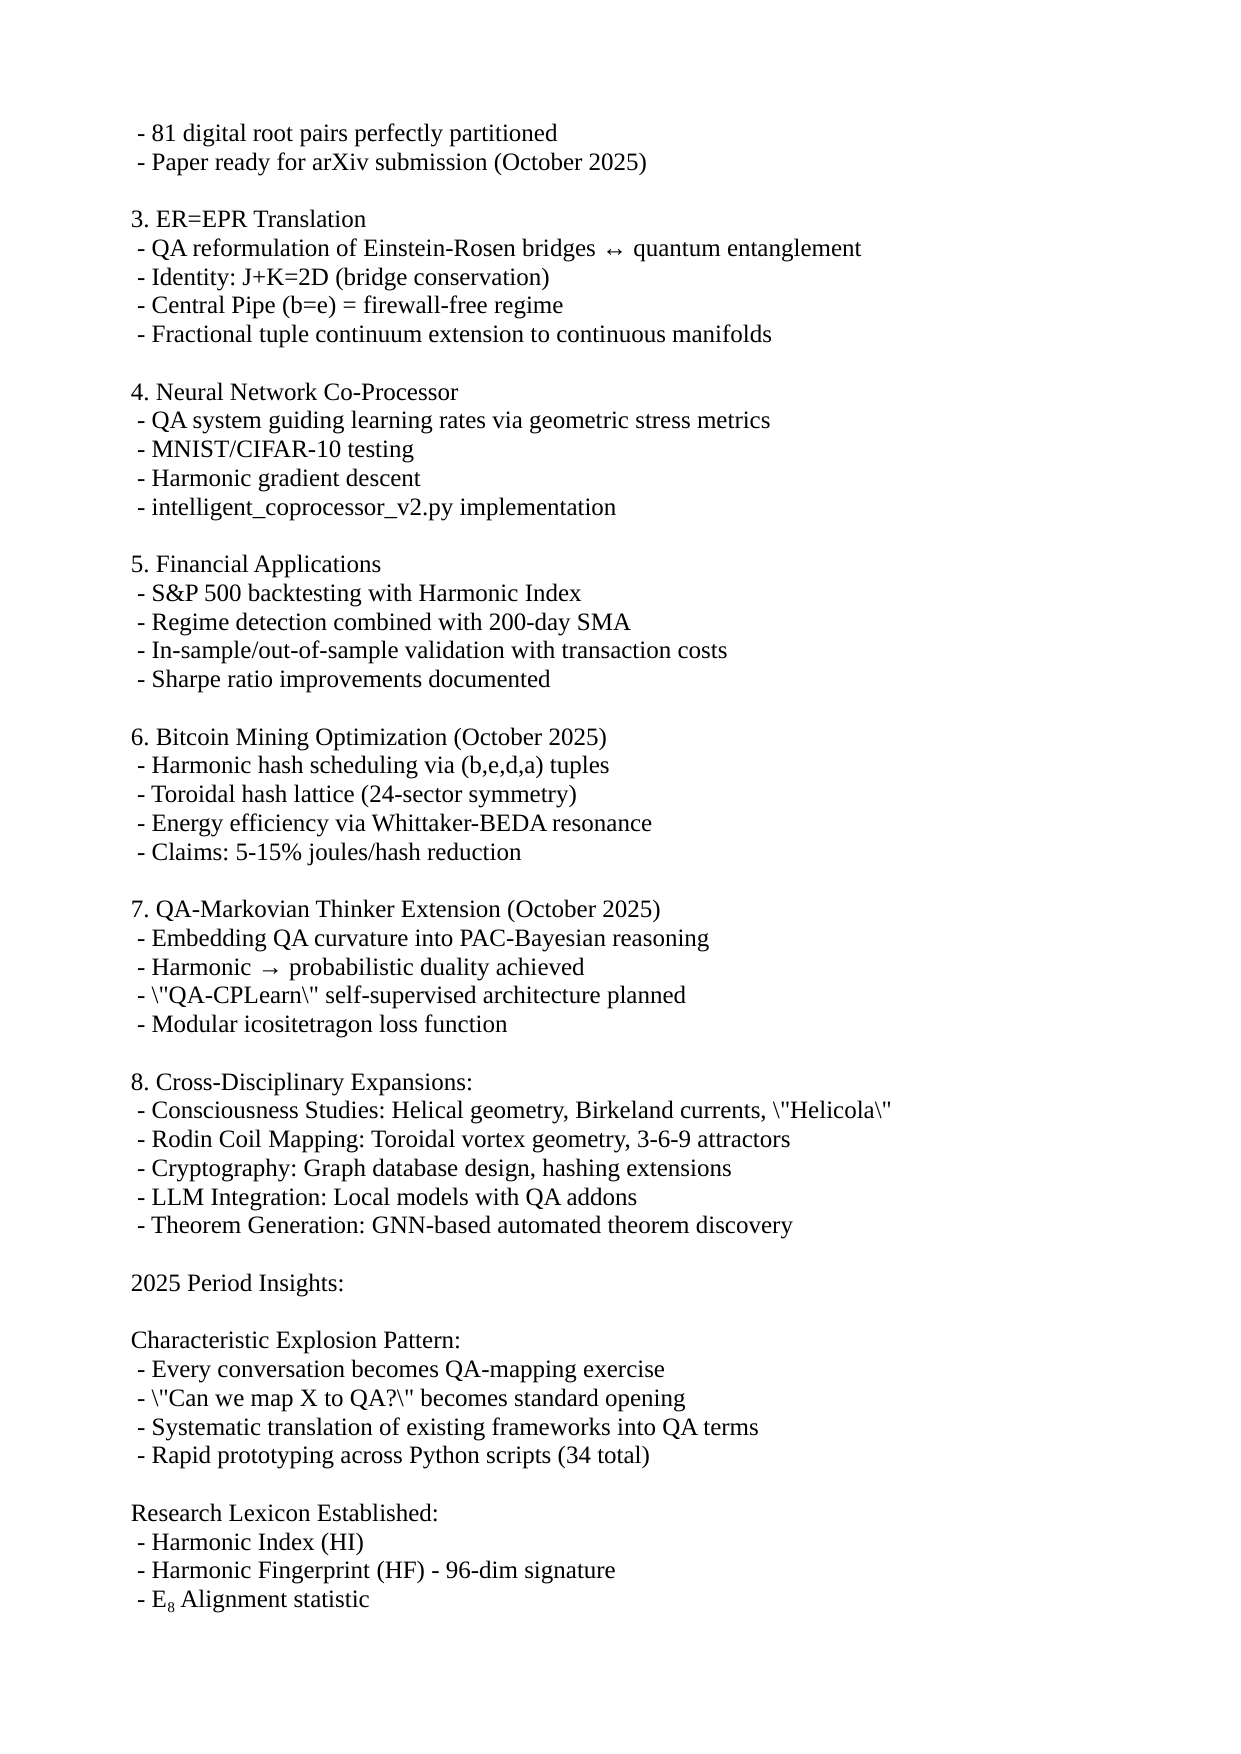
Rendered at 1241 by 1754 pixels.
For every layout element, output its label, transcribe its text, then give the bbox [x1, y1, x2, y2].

text 4. Neural Network Co-Processor [118, 377, 1122, 406]
text - Embedding QA curvature into PAC-Bayesian reasoning [118, 923, 1122, 952]
text - Rapid prototyping across Python scripts (34 total) [118, 1441, 1122, 1469]
text - Harmonic Fingerprint (HF) - 96-dim signature [118, 1556, 1122, 1584]
text 7. QA-Markovian Thinker Extension (October 2025) [118, 894, 1122, 923]
text - \"Can we map X to QA?\" becomes standard opening [118, 1383, 1122, 1412]
text - Paper ready for arXiv submission (October 2025) [118, 147, 1122, 176]
text - Central Pipe (b=e) = firewall-free regime [118, 291, 1122, 319]
text - Rodin Coil Mapping: Toroidal vortex geometry, 3-6-9 attractors [118, 1124, 1122, 1153]
text - S&P 500 backtesting with Harmonic Index [118, 578, 1122, 607]
text 3. ER=EPR Translation [118, 204, 1122, 233]
text - Claims: 5-15% joules/hash reduction [118, 837, 1122, 866]
text - \"QA-CPLearn\" self-supervised architecture planned [118, 981, 1122, 1009]
text 2025 Period Insights: [118, 1268, 1122, 1297]
text - QA system guiding learning rates via geometric stress metrics [118, 406, 1122, 434]
text - Sharpe ratio improvements documented [118, 664, 1122, 693]
text - Harmonic hash scheduling via (b,e,d,a) tuples [118, 751, 1122, 779]
text - LLM Integration: Local models with QA addons [118, 1182, 1122, 1211]
text - QA reformulation of Einstein-Rosen bridges ↔ quantum entanglement [118, 233, 1122, 262]
text - Cryptography: Graph database design, hashing extensions [118, 1153, 1122, 1182]
text - Harmonic Index (HI) [118, 1527, 1122, 1556]
text - 81 digital root pairs perfectly partitioned [118, 118, 1122, 147]
text - Harmonic → probabilistic duality achieved [118, 952, 1122, 981]
text - intelligent_coprocessor_v2.py implementation [118, 492, 1122, 521]
text - Energy efficiency via Whittaker-BEDA resonance [118, 808, 1122, 837]
text - Toroidal hash lattice (24-sector symmetry) [118, 779, 1122, 808]
text - Modular icositetragon loss function [118, 1009, 1122, 1038]
text - Consciousness Studies: Helical geometry, Birkeland currents, \"Helicola\" [118, 1096, 1122, 1124]
text - Regime detection combined with 200-day SMA [118, 607, 1122, 636]
text Research Lexicon Established: [118, 1498, 1122, 1527]
text - Identity: J+K=2D (bridge conservation) [118, 262, 1122, 291]
text 6. Bitcoin Mining Optimization (October 2025) [118, 722, 1122, 751]
text - MNIST/CIFAR-10 testing [118, 434, 1122, 463]
text - Harmonic gradient descent [118, 463, 1122, 492]
text 5. Financial Applications [118, 549, 1122, 578]
text - Fractional tuple continuum extension to continuous manifolds [118, 319, 1122, 348]
text Characteristic Explosion Pattern: [118, 1326, 1122, 1354]
text - E₈ Alignment statistic [118, 1584, 1122, 1613]
text - Systematic translation of existing frameworks into QA terms [118, 1412, 1122, 1441]
text - Theorem Generation: GNN-based automated theorem discovery [118, 1211, 1122, 1239]
text 8. Cross-Disciplinary Expansions: [118, 1067, 1122, 1096]
text - Every conversation becomes QA-mapping exercise [118, 1354, 1122, 1383]
text - In-sample/out-of-sample validation with transaction costs [118, 636, 1122, 664]
